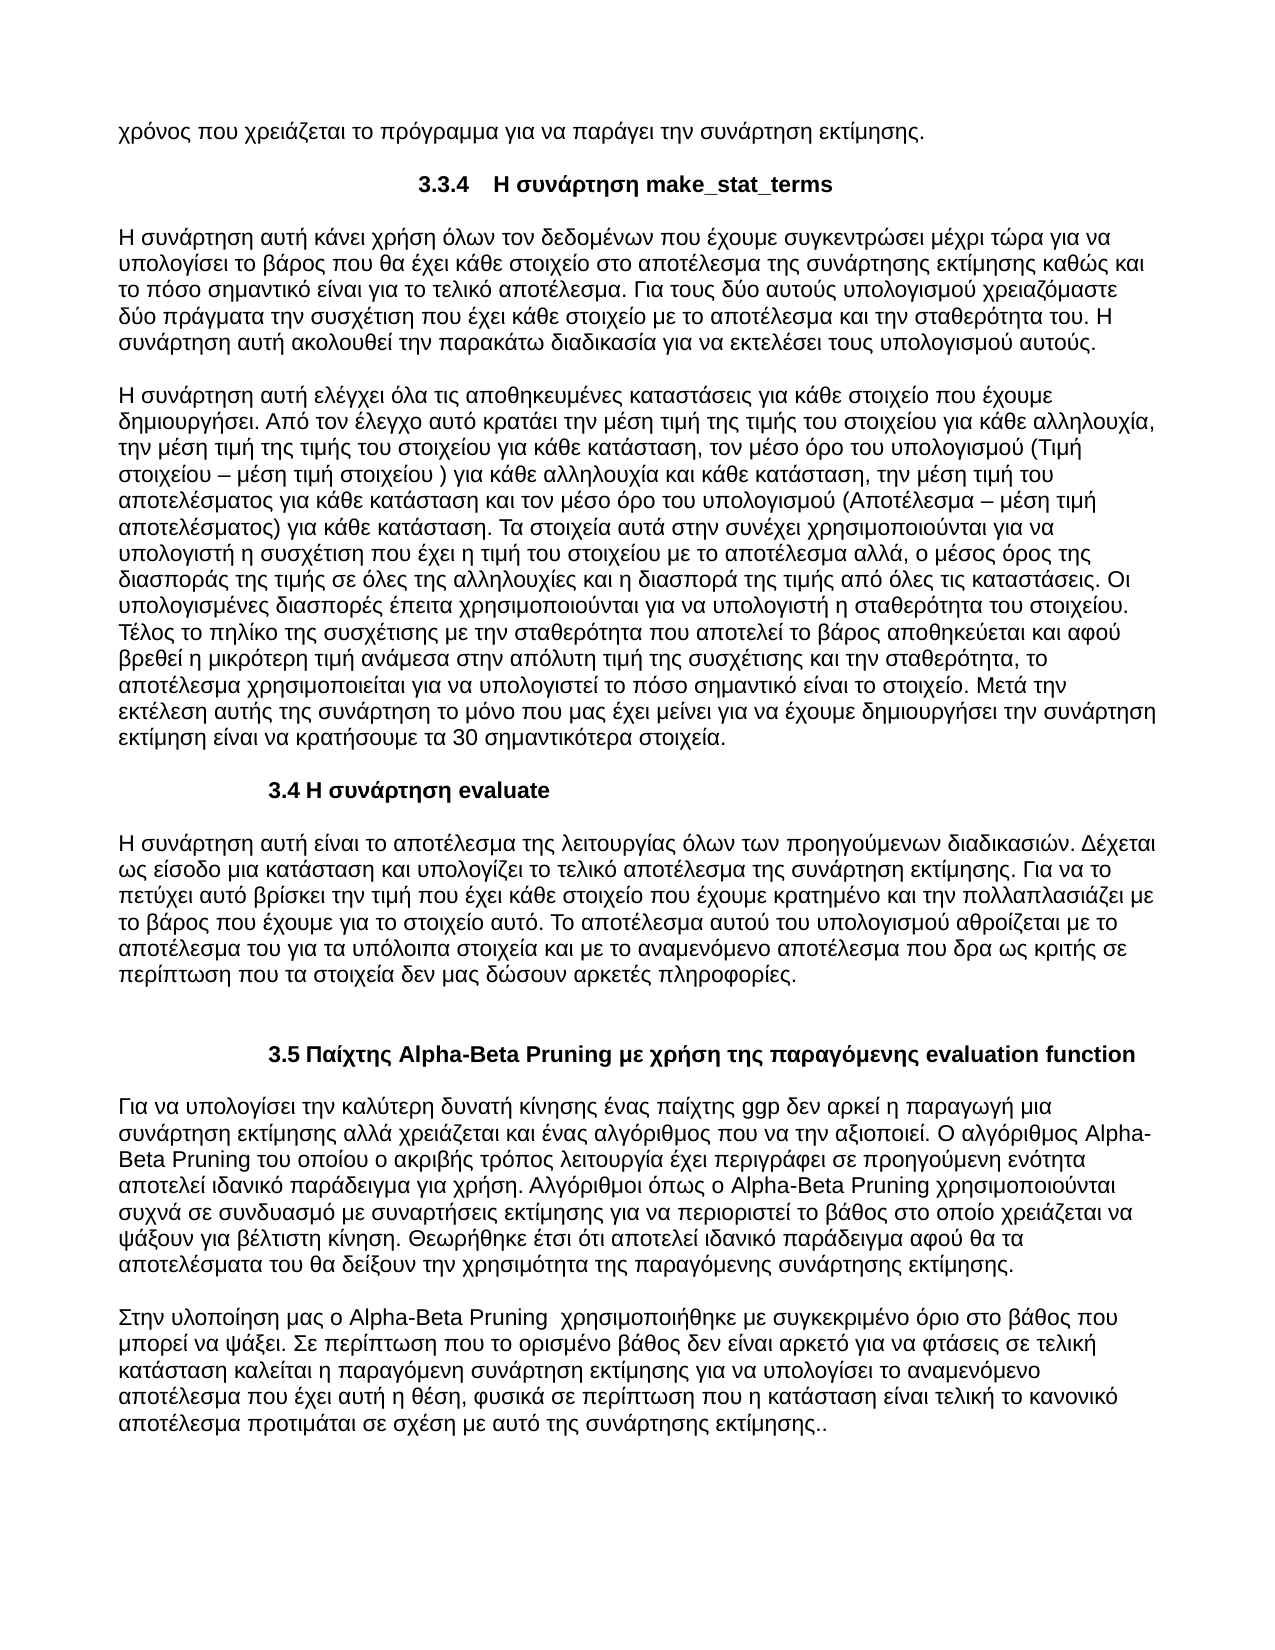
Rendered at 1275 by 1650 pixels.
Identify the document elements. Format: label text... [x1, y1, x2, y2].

text Η συνάρτηση αυτή κάνει χρήση όλων τον δεδομένων που έχουμε συγκεντρώσει μέχρι τώρα για να υπολογίσει το βάρος που θα έχει κάθε στοιχείο στο αποτέλεσμα της συνάρτησης εκτίμησης καθώς και το πόσο σημαντικό είναι για το τελικό αποτέλεσμα. Για τους δύο αυτούς υπολογισμού χρειαζόμαστε δύο πράγματα την συσχέτιση που έχει κάθε στοιχείο με το αποτέλεσμα και την σταθερότητα του. Η συνάρτηση αυτή ακολουθεί την παρακάτω διαδικασία για να εκτελέσει τους υπολογισμού αυτούς. [118, 223, 1157, 355]
text Στην υλοποίηση μας ο Alpha-Beta Pruning χρησιμοποιήθηκε με συγκεκριμένο όριο στο βάθος που μπορεί να ψάξει. Σε περίπτωση που το ορισμένο βάθος δεν είναι αρκετό για να φτάσεις σε τελική κατάσταση καλείται η παραγόμενη συνάρτηση εκτίμησης για να υπολογίσει το αναμενόμενο αποτέλεσμα που έχει αυτή η θέση, φυσικά σε περίπτωση που η κατάσταση είναι τελική το κανονικό αποτέλεσμα προτιμάται σε σχέση με αυτό της συνάρτησης εκτίμησης.. [118, 1304, 1157, 1436]
text Η συνάρτηση αυτή ελέγχει όλα τις αποθηκευμένες καταστάσεις για κάθε στοιχείο που έχουμε δημιουργήσει. Από τον έλεγχο αυτό κρατάει την μέση τιμή της τιμής του στοιχείου για κάθε αλληλουχία, την μέση τιμή της τιμής του στοιχείου για κάθε κατάσταση, τον μέσο όρο του υπολογισμού (Τιμή στοιχείου – μέση τιμή στοιχείου ) για κάθε αλληλουχία και κάθε κατάσταση, την μέση τιμή του αποτελέσματος για κάθε κατάσταση και τον μέσο όρο του υπολογισμού (Αποτέλεσμα – μέση τιμή αποτελέσματος) για κάθε κατάσταση. Τα στοιχεία αυτά στην συνέχει χρησιμοποιούνται για να υπολογιστή η συσχέτιση που έχει η τιμή του στοιχείου με το αποτέλεσμα αλλά, ο μέσος όρος της διασποράς της τιμής σε όλες της αλληλουχίες και η διασπορά της τιμής από όλες τις καταστάσεις. Οι υπολογισμένες διασπορές έπειτα χρησιμοποιούνται για να υπολογιστή η σταθερότητα του στοιχείου. Τέλος το πηλίκο της συσχέτισης με την σταθερότητα που αποτελεί το βάρος αποθηκεύεται και αφού βρεθεί η μικρότερη τιμή ανάμεσα στην απόλυτη τιμή της συσχέτισης και την σταθερότητα, το αποτέλεσμα χρησιμοποιείται για να υπολογιστεί το πόσο σημαντικό είναι το στοιχείο. Μετά την εκτέλεση αυτής της συνάρτηση το μόνο που μας έχει μείνει για να έχουμε δημιουργήσει την συνάρτηση εκτίμηση είναι να κρατήσουμε τα 30 σημαντικότερα στοιχεία. [118, 382, 1157, 751]
list Η συνάρτηση evaluate [268, 777, 1157, 803]
text Η συνάρτηση αυτή είναι το αποτέλεσμα της λειτουργίας όλων των προηγούμενων διαδικασιών. Δέχεται ως είσοδο μια κατάσταση και υπολογίζει το τελικό αποτέλεσμα της συνάρτηση εκτίμησης. Για να το πετύχει αυτό βρίσκει την τιμή που έχει κάθε στοιχείο που έχουμε κρατημένο και την πολλαπλασιάζει με το βάρος που έχουμε για το στοιχείο αυτό. Το αποτέλεσμα αυτού του υπολογισμού αθροίζεται με το αποτέλεσμα του για τα υπόλοιπα στοιχεία και με το αναμενόμενο αποτέλεσμα που δρα ως κριτής σε περίπτωση που τα στοιχεία δεν μας δώσουν αρκετές πληροφορίες. [118, 830, 1157, 988]
text Για να υπολογίσει την καλύτερη δυνατή κίνησης ένας παίχτης ggp δεν αρκεί η παραγωγή μια συνάρτηση εκτίμησης αλλά χρειάζεται και ένας αλγόριθμος που να την αξιοποιεί. Ο αλγόριθμος Alpha-Beta Pruning του οποίου ο ακριβής τρόπος λειτουργία έχει περιγράφει σε προηγούμενη ενότητα αποτελεί ιδανικό παράδειγμα για χρήση. Αλγόριθμοι όπως ο Alpha-Beta Pruning χρησιμοποιούνται συχνά σε συνδυασμό με συναρτήσεις εκτίμησης για να περιοριστεί το βάθος στο οποίο χρειάζεται να ψάξουν για βέλτιστη κίνηση. Θεωρήθηκε έτσι ότι αποτελεί ιδανικό παράδειγμα αφού θα τα αποτελέσματα του θα δείξουν την χρησιμότητα της παραγόμενης συνάρτησης εκτίμησης. [118, 1093, 1157, 1278]
list Η συνάρτηση make_stat_terms [418, 171, 1157, 197]
text χρόνος που χρειάζεται το πρόγραμμα για να παράγει την συνάρτηση εκτίμησης. [118, 118, 1157, 144]
list Παίχτης Alpha-Beta Pruning με χρήση της παραγόμενης evaluation function [268, 1041, 1157, 1067]
